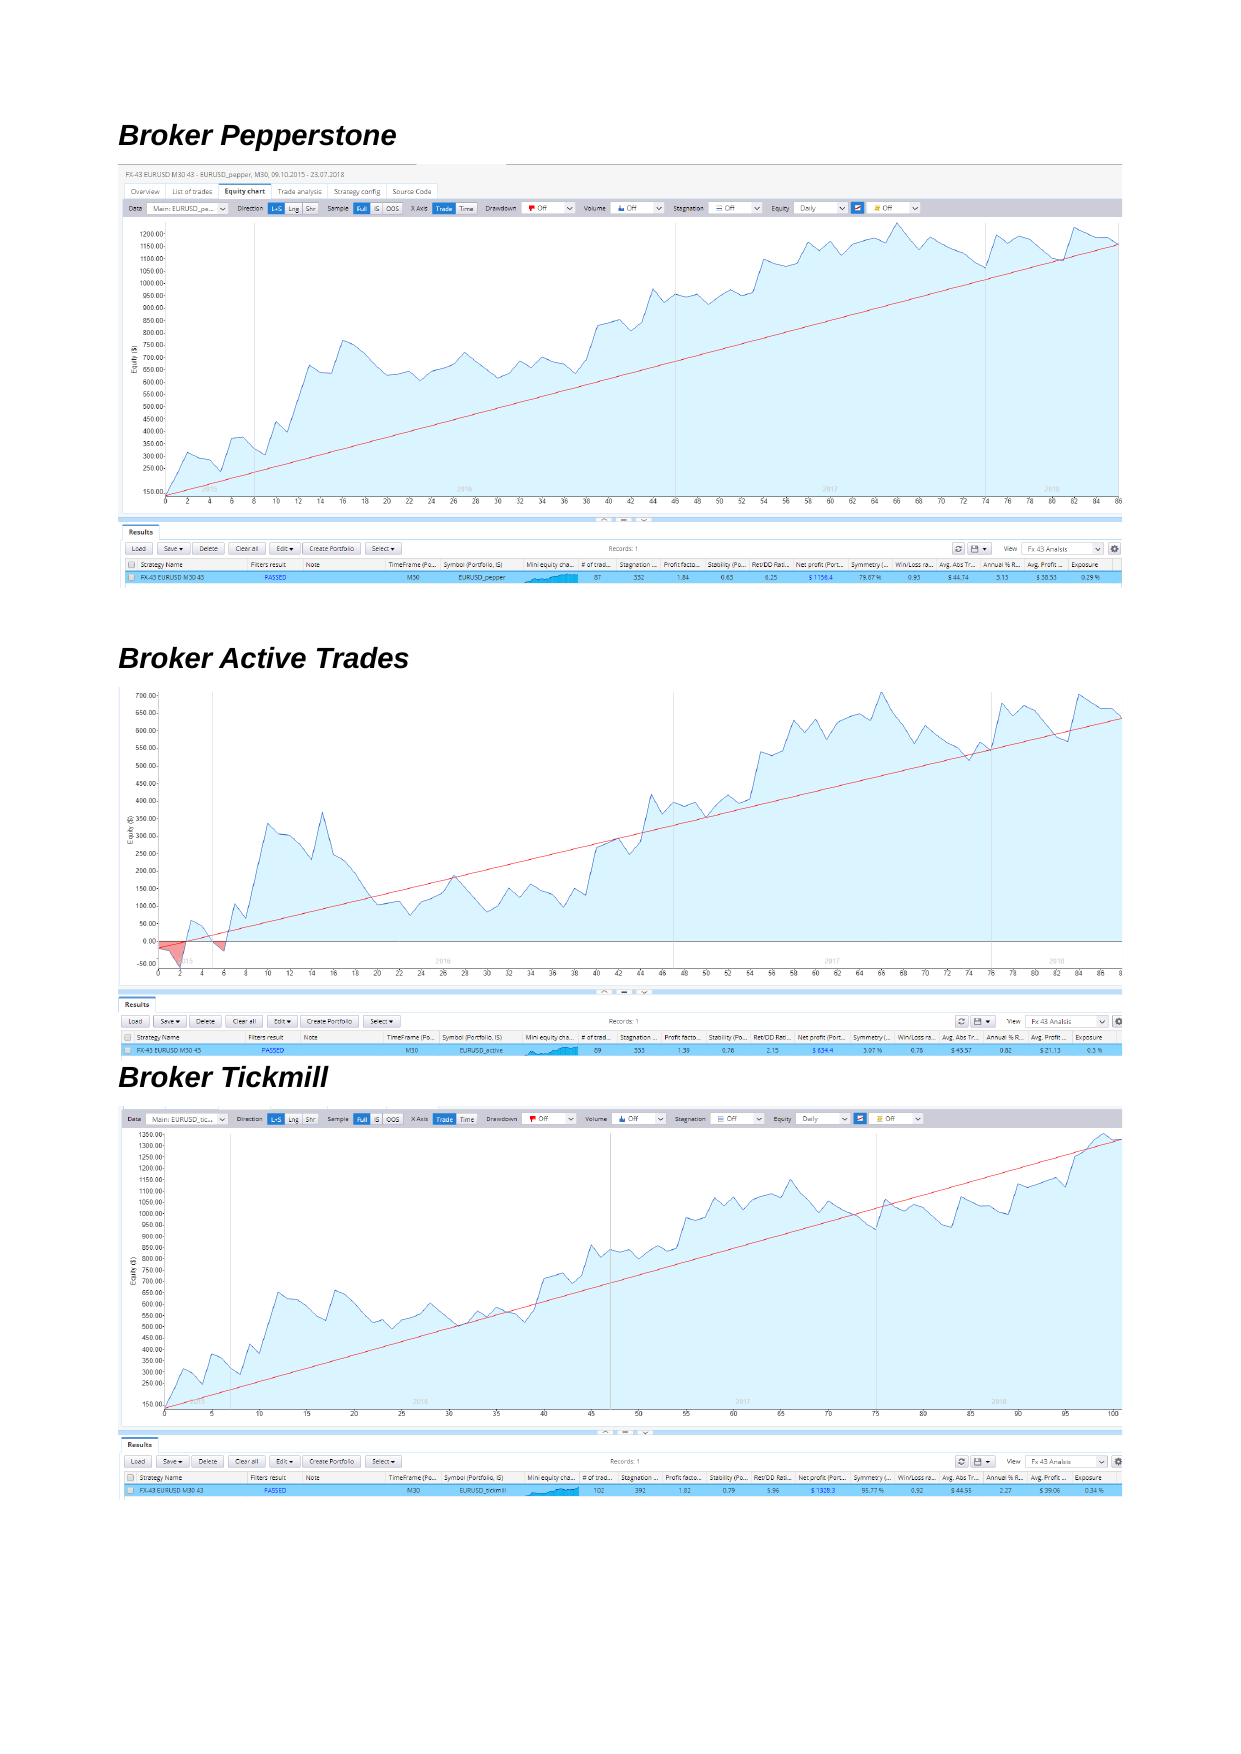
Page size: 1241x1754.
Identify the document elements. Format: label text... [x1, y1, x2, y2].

subtitle Broker Active Trades [118, 641, 1122, 675]
subtitle Broker Pepperstone [118, 118, 1122, 152]
picture [118, 687, 1123, 1061]
picture [118, 1106, 1123, 1500]
subtitle Broker Tickmill [118, 1061, 1122, 1094]
picture [118, 164, 1123, 588]
